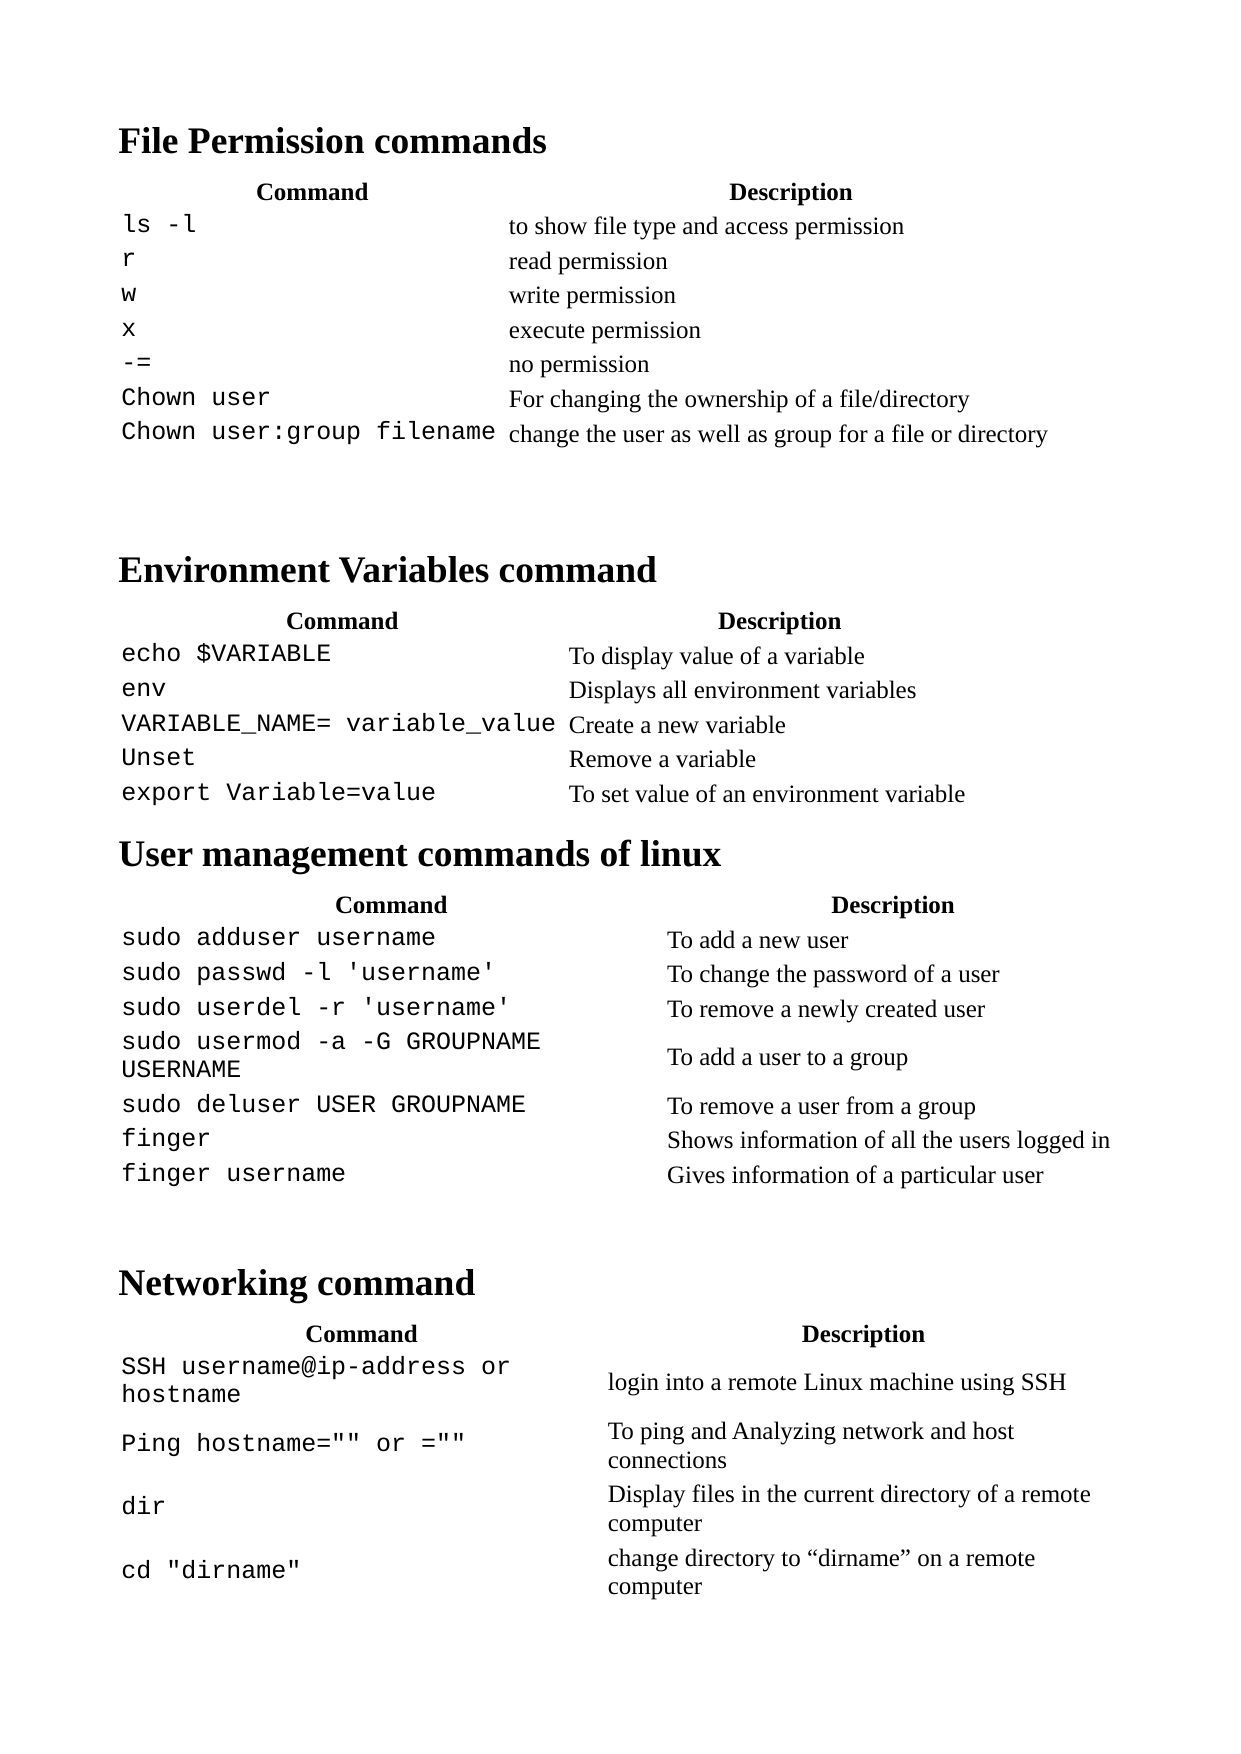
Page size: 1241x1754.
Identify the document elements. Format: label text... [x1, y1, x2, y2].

table_cell finger username [118, 1157, 664, 1192]
table_cell Displays all environment variables [566, 673, 993, 707]
table_header Description [664, 887, 1122, 922]
table_cell For changing the ownership of a file/directory [506, 381, 1076, 416]
table_cell env [118, 673, 566, 707]
table_header Description [605, 1316, 1122, 1351]
table_cell finger [118, 1123, 664, 1157]
table_header Description [566, 603, 993, 638]
table_cell dir [118, 1476, 605, 1540]
table_cell ls -l [118, 208, 506, 243]
subtitle File Permission commands [118, 118, 1122, 161]
table_cell To remove a user from a group [664, 1088, 1122, 1123]
table_cell login into a remote Linux machine using SSH [605, 1351, 1122, 1413]
table_cell To set value of an environment variable [566, 776, 993, 811]
table_header Command [118, 174, 506, 208]
table_cell -= [118, 347, 506, 381]
table_cell Display files in the current directory of a remote computer [605, 1476, 1122, 1540]
table_cell export Variable=value [118, 776, 566, 811]
table_cell To add a new user [664, 922, 1122, 956]
table_cell Unset [118, 742, 566, 776]
table_cell change directory to “dirname” on a remote computer [605, 1540, 1122, 1603]
table_cell Gives information of a particular user [664, 1157, 1122, 1192]
table_cell execute permission [506, 312, 1076, 347]
table_cell To add a user to a group [664, 1026, 1122, 1088]
table_cell To change the password of a user [664, 956, 1122, 991]
table_cell To remove a newly created user [664, 991, 1122, 1026]
table_header Description [506, 174, 1076, 208]
subtitle Networking command [118, 1260, 1122, 1303]
table_header Command [118, 1316, 605, 1351]
table_cell read permission [506, 243, 1076, 277]
table_cell w [118, 278, 506, 312]
table_cell Chown user:group filename [118, 416, 506, 450]
table_cell no permission [506, 347, 1076, 381]
table_cell write permission [506, 278, 1076, 312]
table_cell sudo passwd -l 'username' [118, 956, 664, 991]
table_cell echo $VARIABLE [118, 638, 566, 672]
table_cell Remove a variable [566, 742, 993, 776]
table_cell sudo deluser USER GROUPNAME [118, 1088, 664, 1123]
table_cell r [118, 243, 506, 277]
table_header Command [118, 887, 664, 922]
table_cell cd "dirname" [118, 1540, 605, 1603]
table_cell Ping hostname="" or ="" [118, 1413, 605, 1476]
table_cell Shows information of all the users logged in [664, 1123, 1122, 1157]
table_cell Create a new variable [566, 707, 993, 742]
table_cell VARIABLE_NAME= variable_value [118, 707, 566, 742]
table_cell to show file type and access permission [506, 208, 1076, 243]
table_cell SSH username@ip-address or hostname [118, 1351, 605, 1413]
table_cell x [118, 312, 506, 347]
table_cell To ping and Analyzing network and host connections [605, 1413, 1122, 1476]
table_header Command [118, 603, 566, 638]
subtitle Environment Variables command [118, 548, 1122, 591]
table_cell To display value of a variable [566, 638, 993, 672]
table_cell sudo adduser username [118, 922, 664, 956]
subtitle User management commands of linux [118, 832, 1122, 875]
table_cell change the user as well as group for a file or directory [506, 416, 1076, 450]
table_cell Chown user [118, 381, 506, 416]
table_cell sudo userdel -r 'username' [118, 991, 664, 1026]
table_cell sudo usermod -a -G GROUPNAME USERNAME [118, 1026, 664, 1088]
